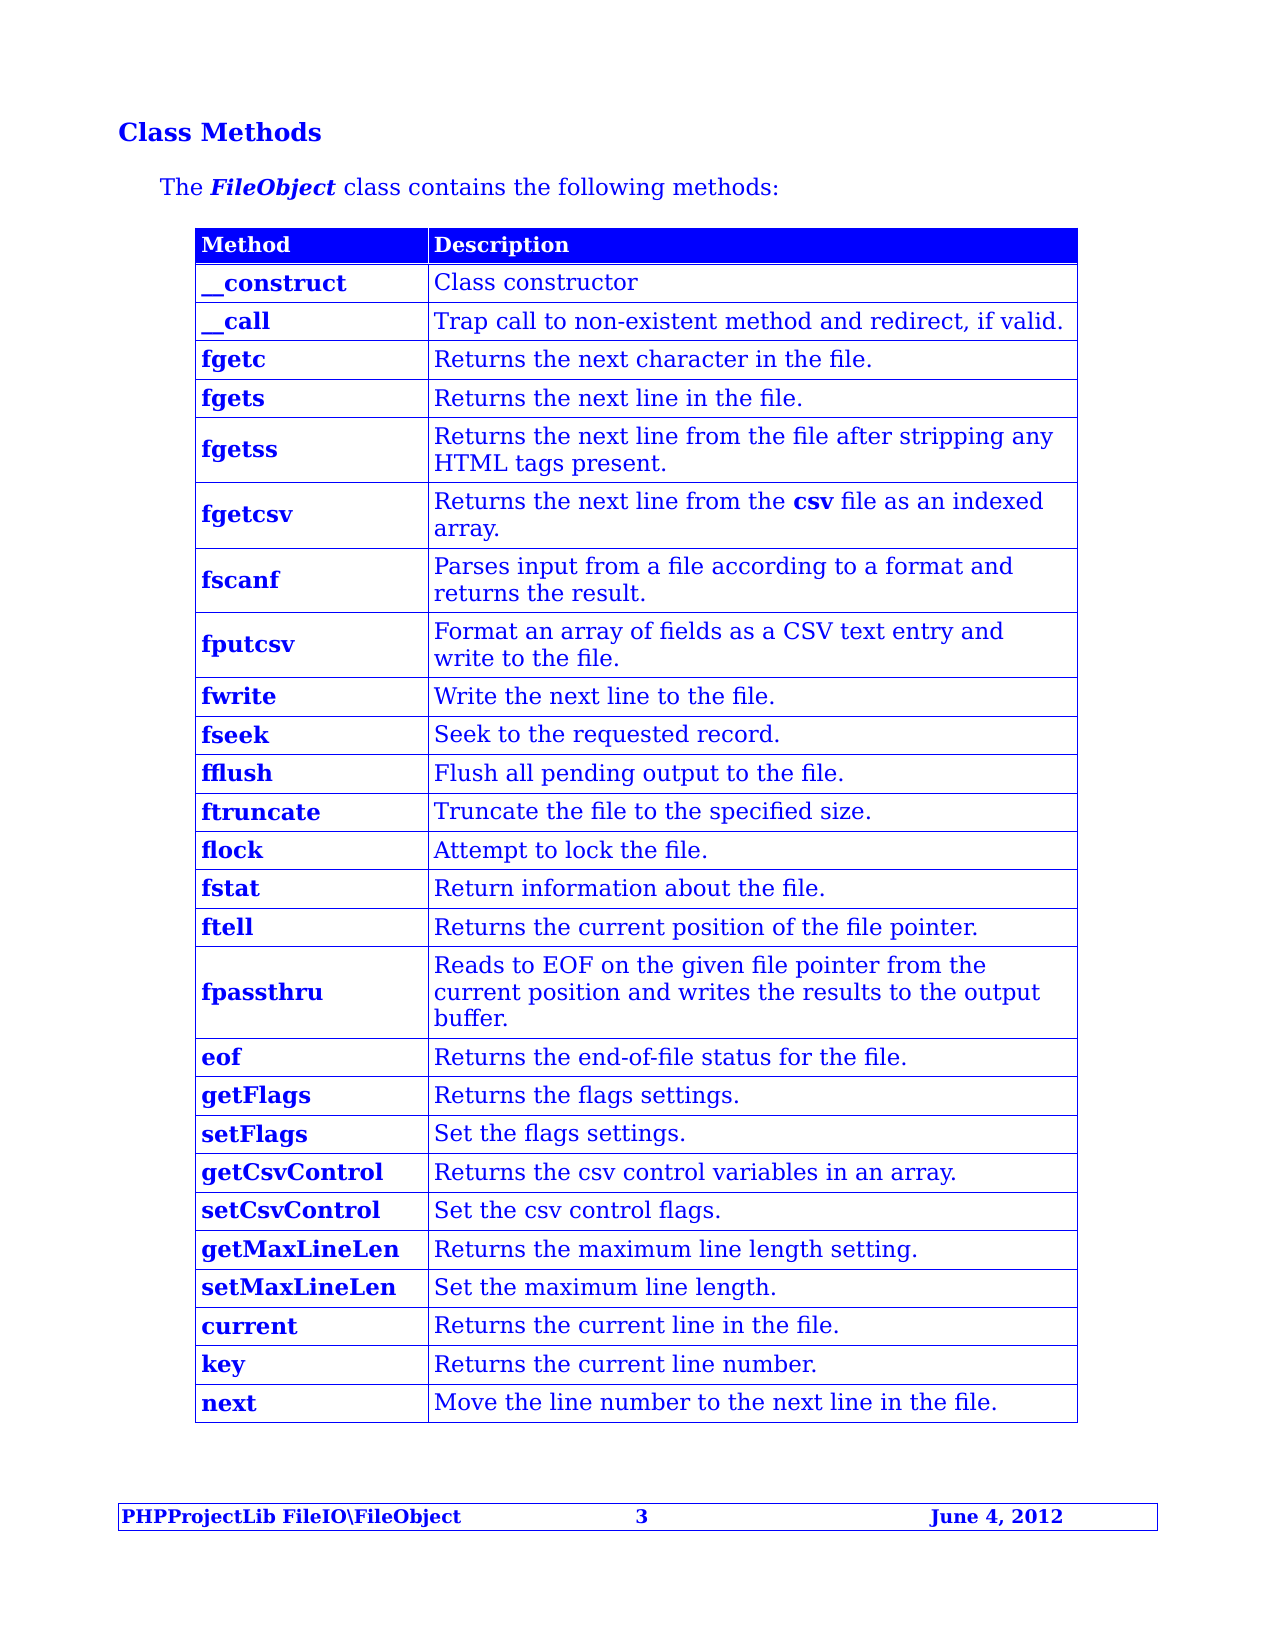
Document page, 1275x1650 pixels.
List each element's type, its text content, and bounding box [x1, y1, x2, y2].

table_cell Returns the flags settings. [429, 1077, 1077, 1115]
table_cell Parses input from a file according to a format and returns the result. [429, 549, 1077, 612]
table_cell Attempt to lock the file. [429, 832, 1077, 869]
table_cell Set the maximum line length. [429, 1270, 1077, 1307]
table_cell Returns the end-of-file status for the file. [429, 1039, 1077, 1076]
table_cell next [196, 1385, 428, 1422]
table_cell setMaxLineLen [196, 1270, 428, 1307]
table_cell setCsvControl [196, 1193, 428, 1230]
table_cell Format an array of fields as a CSV text entry and write to the file. [429, 613, 1077, 677]
table_cell Returns the current line number. [429, 1346, 1077, 1384]
table_cell getCsvControl [196, 1154, 428, 1192]
table_cell Truncate the file to the specified size. [429, 794, 1077, 831]
table_cell flock [196, 832, 428, 869]
table_cell Returns the next line from the file after stripping any HTML tags present. [429, 418, 1077, 482]
table_cell fstat [196, 870, 428, 908]
table_cell fwrite [196, 678, 428, 716]
table_cell Returns the next line in the file. [429, 380, 1077, 417]
table_cell Write the next line to the file. [429, 678, 1077, 716]
table_cell __call [196, 303, 428, 340]
text The FileObject class contains the following methods: [159, 174, 1157, 201]
table_cell fgets [196, 380, 428, 417]
table_cell fgetcsv [196, 483, 428, 547]
table_cell fgetc [196, 341, 428, 379]
table_cell Reads to EOF on the given file pointer from the current position and writes the results to the output buffer. [429, 947, 1077, 1038]
table_cell eof [196, 1039, 428, 1076]
title Class Methods [118, 118, 1157, 147]
table_cell fseek [196, 717, 428, 754]
table_header Description [429, 229, 1077, 263]
table_cell ftell [196, 909, 428, 946]
table_cell Return information about the file. [429, 870, 1077, 908]
table_cell Returns the next character in the file. [429, 341, 1077, 379]
table_cell Returns the maximum line length setting. [429, 1231, 1077, 1268]
table_cell Seek to the requested record. [429, 717, 1077, 754]
table_cell getFlags [196, 1077, 428, 1115]
table_cell __construct [196, 265, 428, 302]
table_cell Returns the csv control variables in an array. [429, 1154, 1077, 1192]
table_cell key [196, 1346, 428, 1384]
table_cell Trap call to non-existent method and redirect, if valid. [429, 303, 1077, 340]
table_cell fgetss [196, 418, 428, 482]
table_cell fputcsv [196, 613, 428, 677]
table_cell getMaxLineLen [196, 1231, 428, 1268]
table_cell Move the line number to the next line in the file. [429, 1385, 1077, 1422]
table_cell fpassthru [196, 947, 428, 1038]
table_cell setFlags [196, 1116, 428, 1153]
table_cell Returns the next line from the csv file as an indexed array. [429, 483, 1077, 547]
table_cell Returns the current position of the file pointer. [429, 909, 1077, 946]
table_cell fscanf [196, 549, 428, 612]
table_cell Set the csv control flags. [429, 1193, 1077, 1230]
table_header Method [196, 229, 428, 263]
table_cell current [196, 1308, 428, 1345]
table_cell fflush [196, 755, 428, 792]
table_cell Class constructor [429, 265, 1077, 302]
table_cell Flush all pending output to the file. [429, 755, 1077, 792]
table_cell ftruncate [196, 794, 428, 831]
table_cell Set the flags settings. [429, 1116, 1077, 1153]
table_cell Returns the current line in the file. [429, 1308, 1077, 1345]
